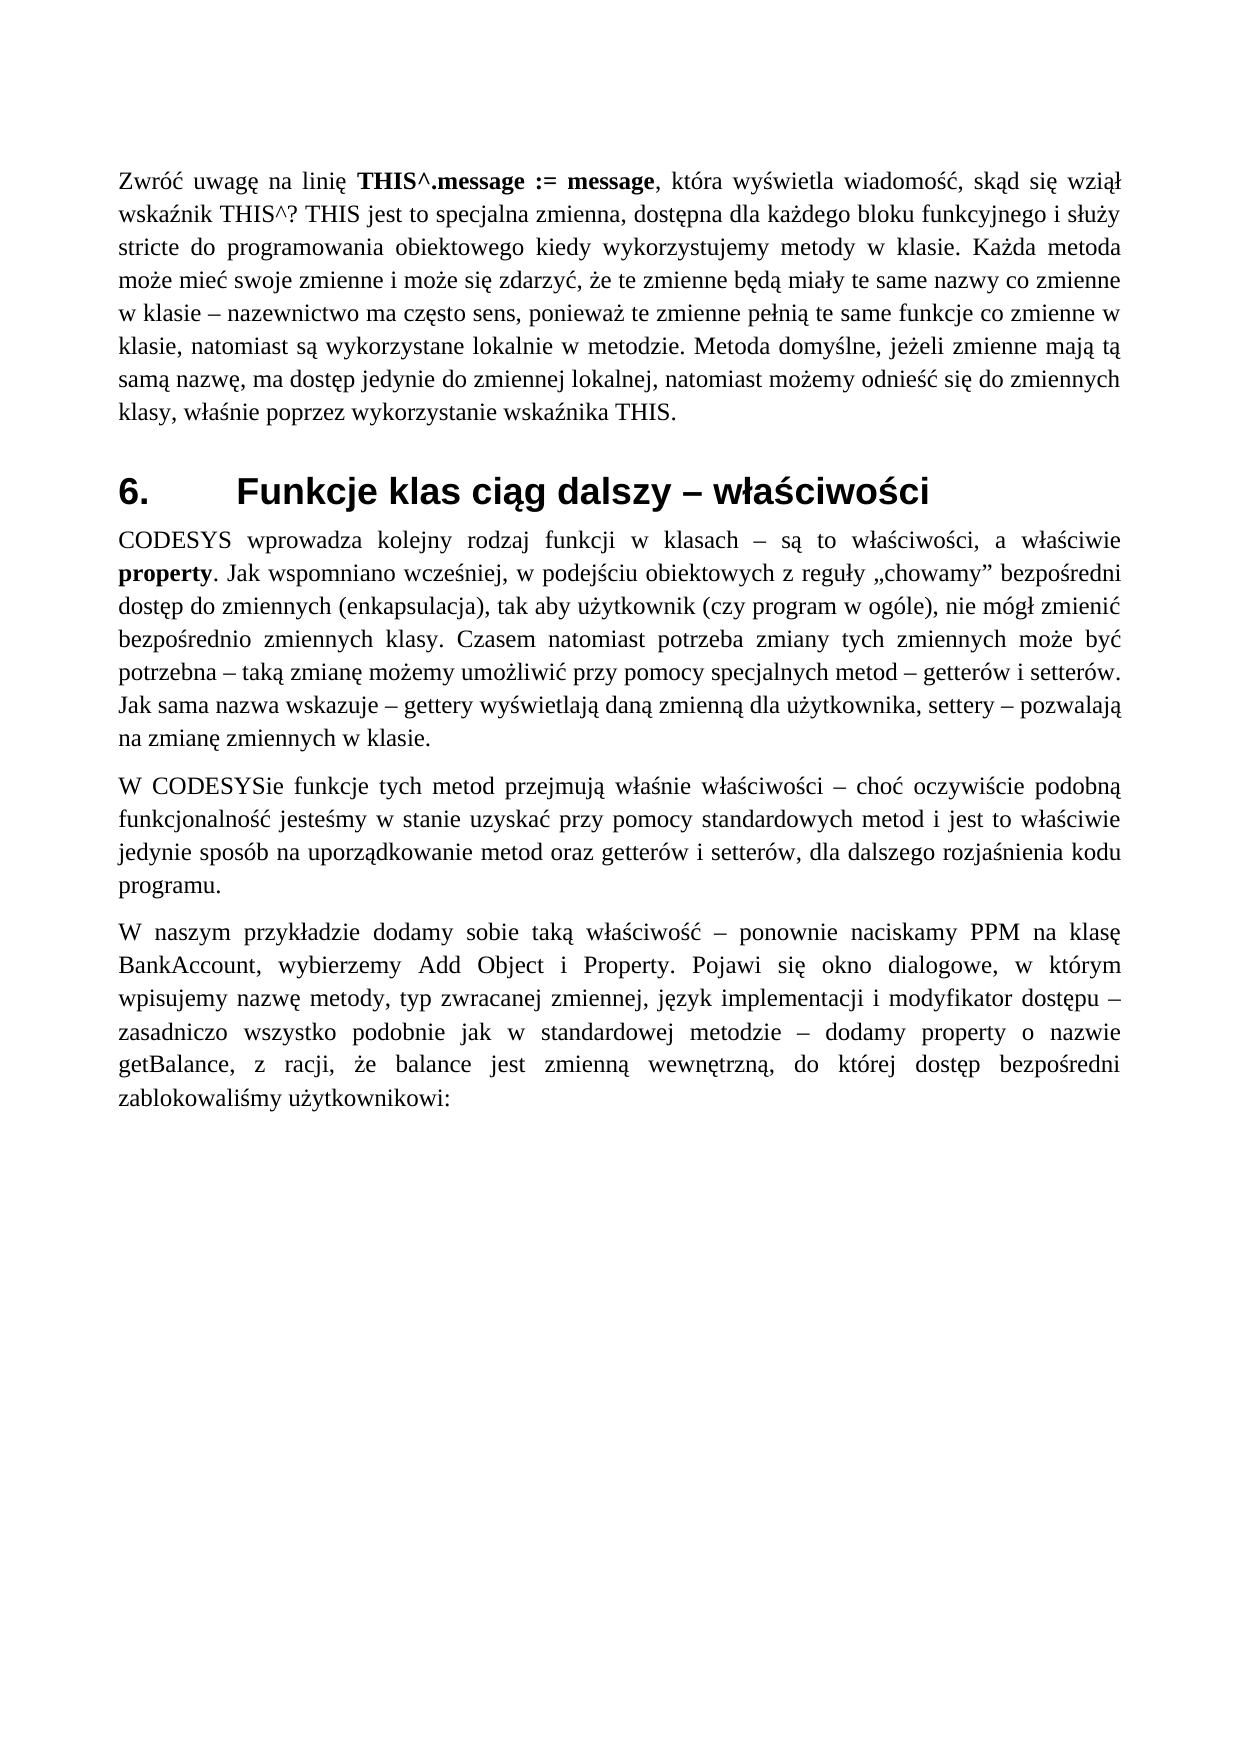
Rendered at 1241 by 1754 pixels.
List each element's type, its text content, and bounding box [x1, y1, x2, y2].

text CODESYS wprowadza kolejny rodzaj funkcji w klasach – są to właściwości, a właściwie property. Jak wspomniano wcześniej, w podejściu obiektowych z reguły „chowamy” bezpośredni dostęp do zmiennych (enkapsulacja), tak aby użytkownik (czy program w ogóle), nie mógł zmienić bezpośrednio zmiennych klasy. Czasem natomiast potrzeba zmiany tych zmiennych może być potrzebna – taką zmianę możemy umożliwić przy pomocy specjalnych metod – getterów i setterów. Jak sama nazwa wskazuje – gettery wyświetlają daną zmienną dla użytkownika, settery – pozwalają na zmianę zmiennych w klasie. [118, 525, 1122, 752]
subtitle Funkcje klas ciąg dalszy – właściwości [118, 469, 1122, 513]
text Zwróć uwagę na linię THIS^.message := message, która wyświetla wiadomość, skąd się wziął wskaźnik THIS^? THIS jest to specjalna zmienna, dostępna dla każdego bloku funkcyjnego i służy stricte do programowania obiektowego kiedy wykorzystujemy metody w klasie. Każda metoda może mieć swoje zmienne i może się zdarzyć, że te zmienne będą miały te same nazwy co zmienne w klasie – nazewnictwo ma często sens, ponieważ te zmienne pełnią te same funkcje co zmienne w klasie, natomiast są wykorzystane lokalnie w metodzie. Metoda domyślne, jeżeli zmienne mają tą samą nazwę, ma dostęp jedynie do zmiennej lokalnej, natomiast możemy odnieść się do zmiennych klasy, właśnie poprzez wykorzystanie wskaźnika THIS. [118, 166, 1122, 426]
text W naszym przykładzie dodamy sobie taką właściwość – ponownie naciskamy PPM na klasę BankAccount, wybierzemy Add Object i Property. Pojawi się okno dialogowe, w którym wpisujemy nazwę metody, typ zwracanej zmiennej, język implementacji i modyfikator dostępu – zasadniczo wszystko podobnie jak w standardowej metodzie – dodamy property o nazwie getBalance, z racji, że balance jest zmienną wewnętrzną, do której dostęp bezpośredni zablokowaliśmy użytkownikowi: [118, 917, 1122, 1111]
text W CODESYSie funkcje tych metod przejmują właśnie właściwości – choć oczywiście podobną funkcjonalność jesteśmy w stanie uzyskać przy pomocy standardowych metod i jest to właściwie jedynie sposób na uporządkowanie metod oraz getterów i setterów, dla dalszego rozjaśnienia kodu programu. [118, 771, 1122, 899]
